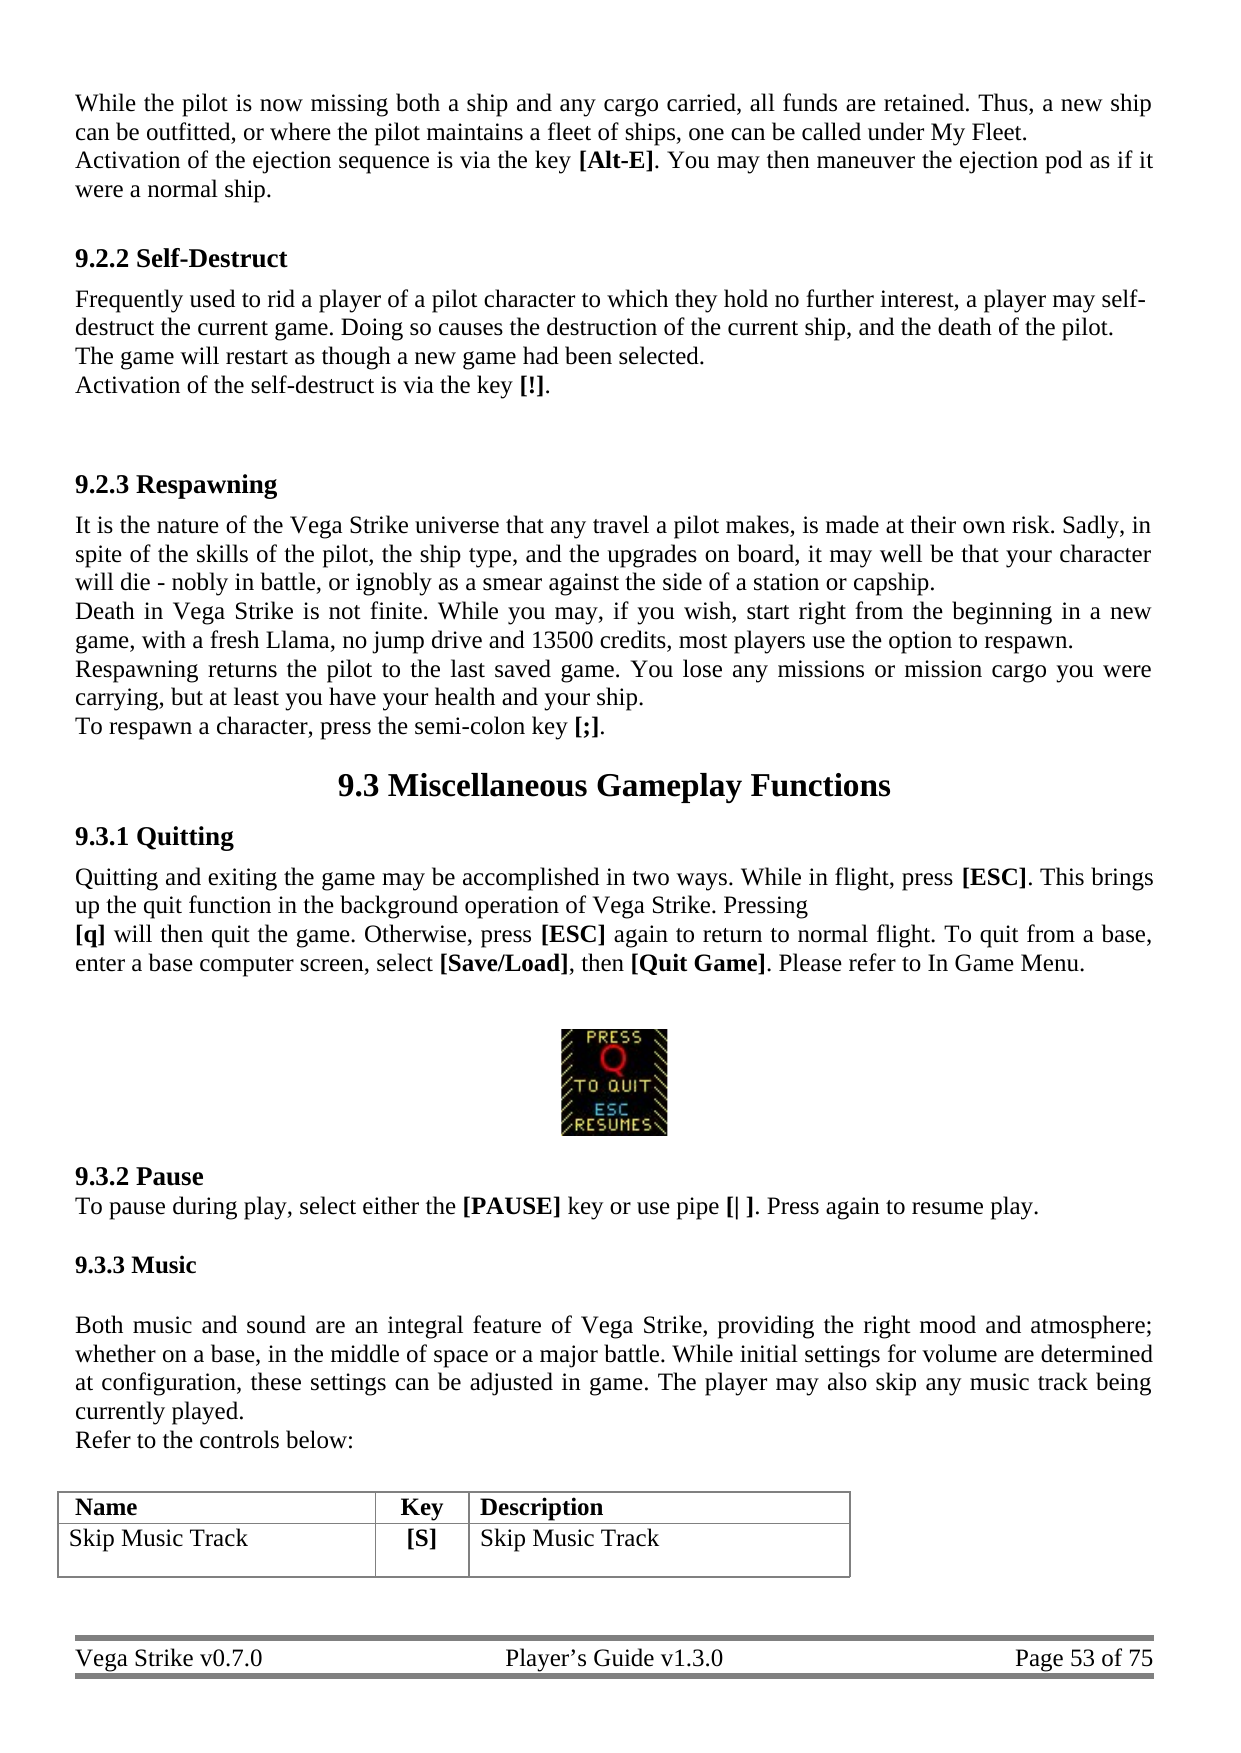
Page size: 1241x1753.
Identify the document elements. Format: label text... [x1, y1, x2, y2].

text 9.3.3 Music [75, 1251, 1154, 1279]
text Death in Vega Strike is not finite. While you may, if you wish, start right from the beginning in a new game, with a fresh Llama, no jump drive and 13500 credits, most players use the option to respawn. [75, 596, 1154, 654]
table_header Description [470, 1493, 849, 1522]
table_cell Skip Music Track [59, 1524, 375, 1576]
table_header Name [59, 1493, 375, 1522]
text Activation of the ejection sequence is via the key [Alt-E]. You may then maneuver the ejection pod as if it were a normal ship. [75, 146, 1154, 203]
text Both music and sound are an integral feature of Vega Strike, providing the right mood and atmosphere; whether on a base, in the middle of space or a major battle. While initial settings for volume are determined at configuration, these settings can be adjusted in game. The player may also skip any music track being currently played. [75, 1310, 1154, 1425]
text 9.3.2 Pause To pause during play, select either the [PAUSE] key or use pipe [| ]. Press again to resume play. [75, 1160, 1154, 1220]
text Respawning returns the pilot to the last saved game. You lose any missions or mission cargo you were carrying, but at least you have your health and your ship. [75, 654, 1154, 711]
text To respawn a character, press the semi-colon key [;]. [75, 711, 1154, 740]
text It is the nature of the Vega Strike universe that any travel a pilot makes, is made at their own risk. Sadly, in spite of the skills of the pilot, the ship type, and the upgrades on board, it may well be that your character will die - nobly in battle, or ignobly as a smear against the side of a station or capship. [75, 510, 1154, 596]
subtitle 9.3 Miscellaneous Gameplay Functions [75, 765, 1154, 803]
text [q] will then quit the game. Otherwise, press [ESC] again to return to normal flight. To quit from a base, enter a base computer screen, select [Save/Load], then [Quit Game]. Please refer to In Game Menu. [75, 919, 1154, 977]
text Frequently used to rid a player of a pilot character to which they hold no further interest, a player may self- destruct the current game. Doing so causes the destruction of the current ship, and the death of the pilot. The game will restart as though a new game had been selected. Activation of the self-destruct is via the key [!]. [75, 284, 1154, 427]
text While the pilot is now missing both a ship and any cargo carried, all funds are retained. Thus, a new ship can be outfitted, or where the pilot maintains a fleet of ships, one can be called under My Fleet. [75, 88, 1154, 146]
subtitle 9.2.2 Self-Destruct [75, 242, 1154, 273]
table_cell Skip Music Track [470, 1524, 849, 1576]
subtitle 9.3.1 Quitting [75, 820, 1154, 851]
table_header Key [376, 1493, 468, 1522]
picture [561, 1029, 668, 1136]
table_cell [S] [376, 1524, 468, 1576]
text Refer to the controls below: [75, 1425, 1154, 1454]
subtitle 9.2.3 Respawning [75, 468, 1154, 499]
text Quitting and exiting the game may be accomplished in two ways. While in flight, press [ESC]. This brings up the quit function in the background operation of Vega Strike. Pressing [75, 862, 1154, 919]
